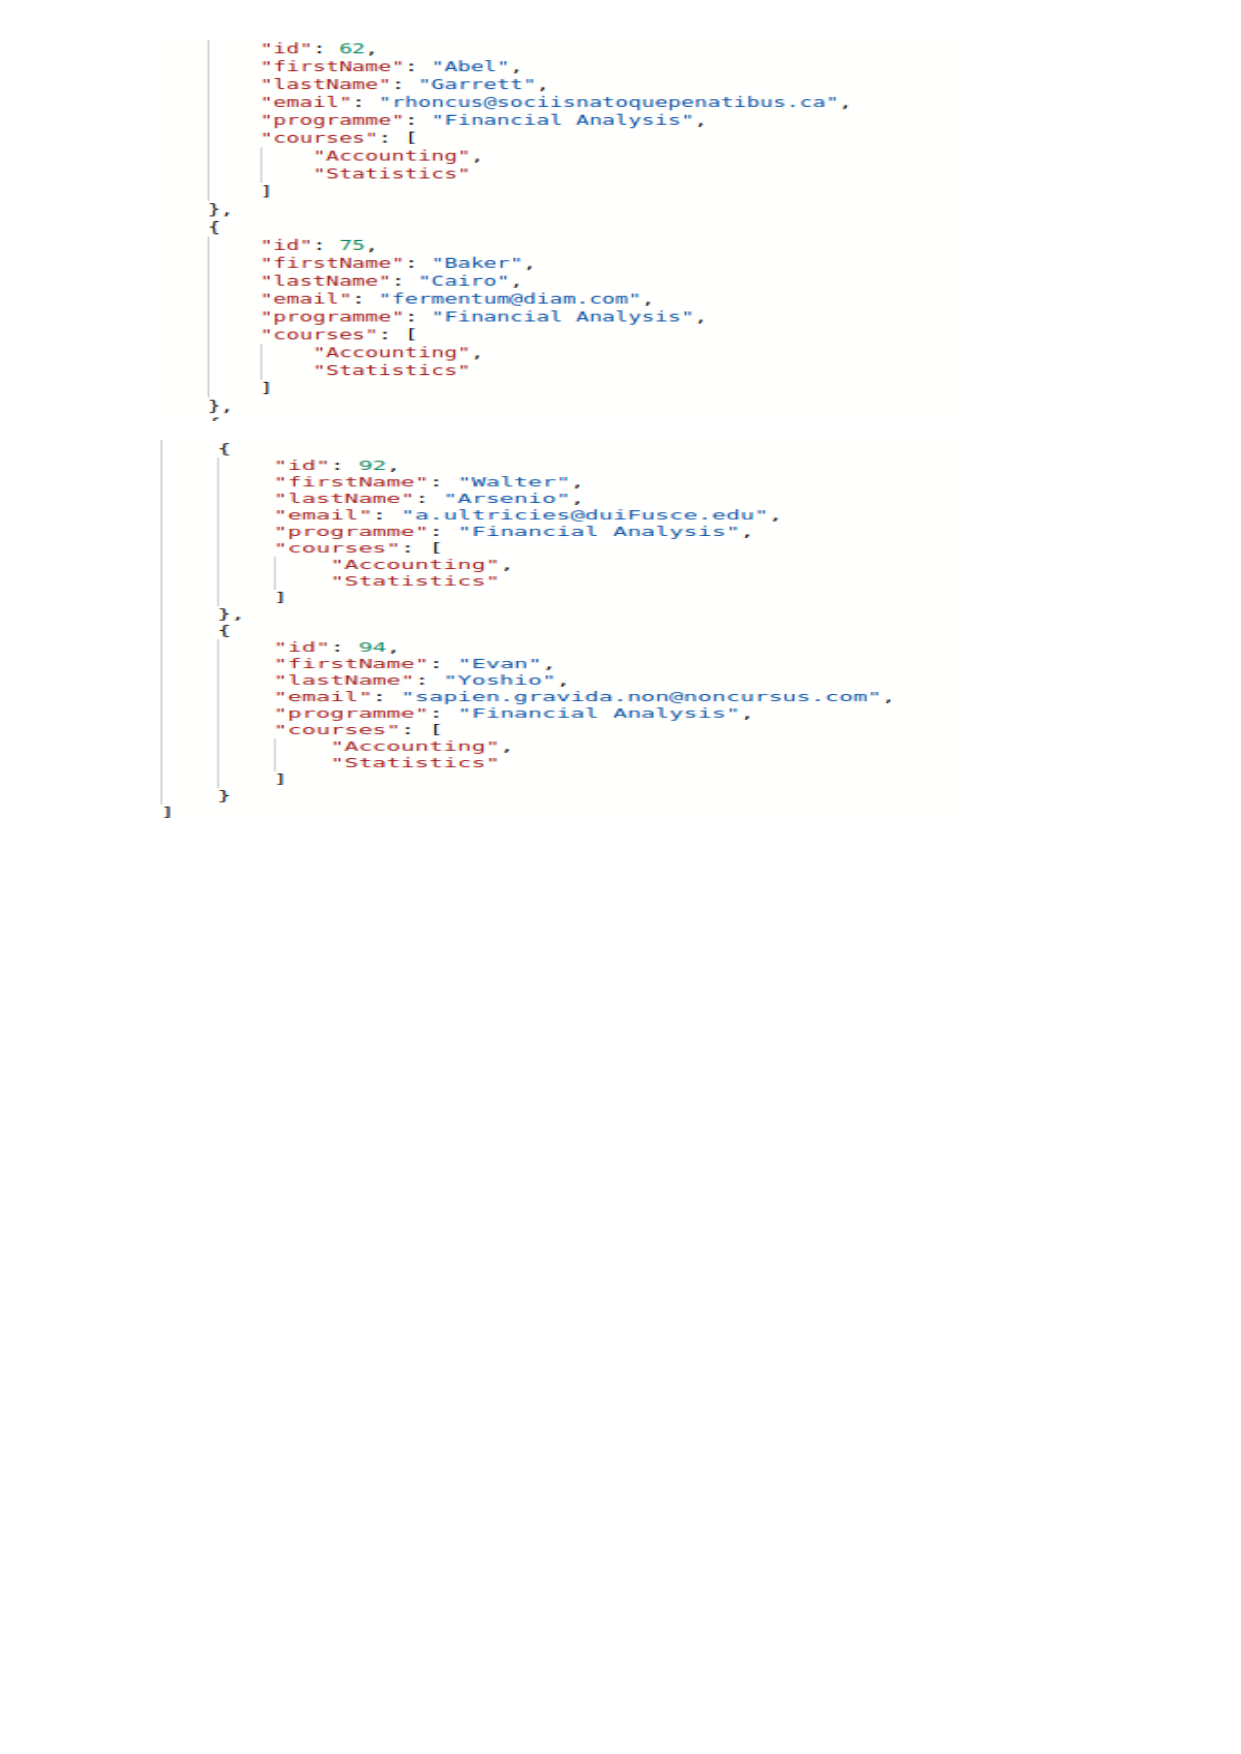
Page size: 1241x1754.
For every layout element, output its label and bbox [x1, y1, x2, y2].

picture [157, 40, 969, 421]
picture [157, 440, 969, 821]
